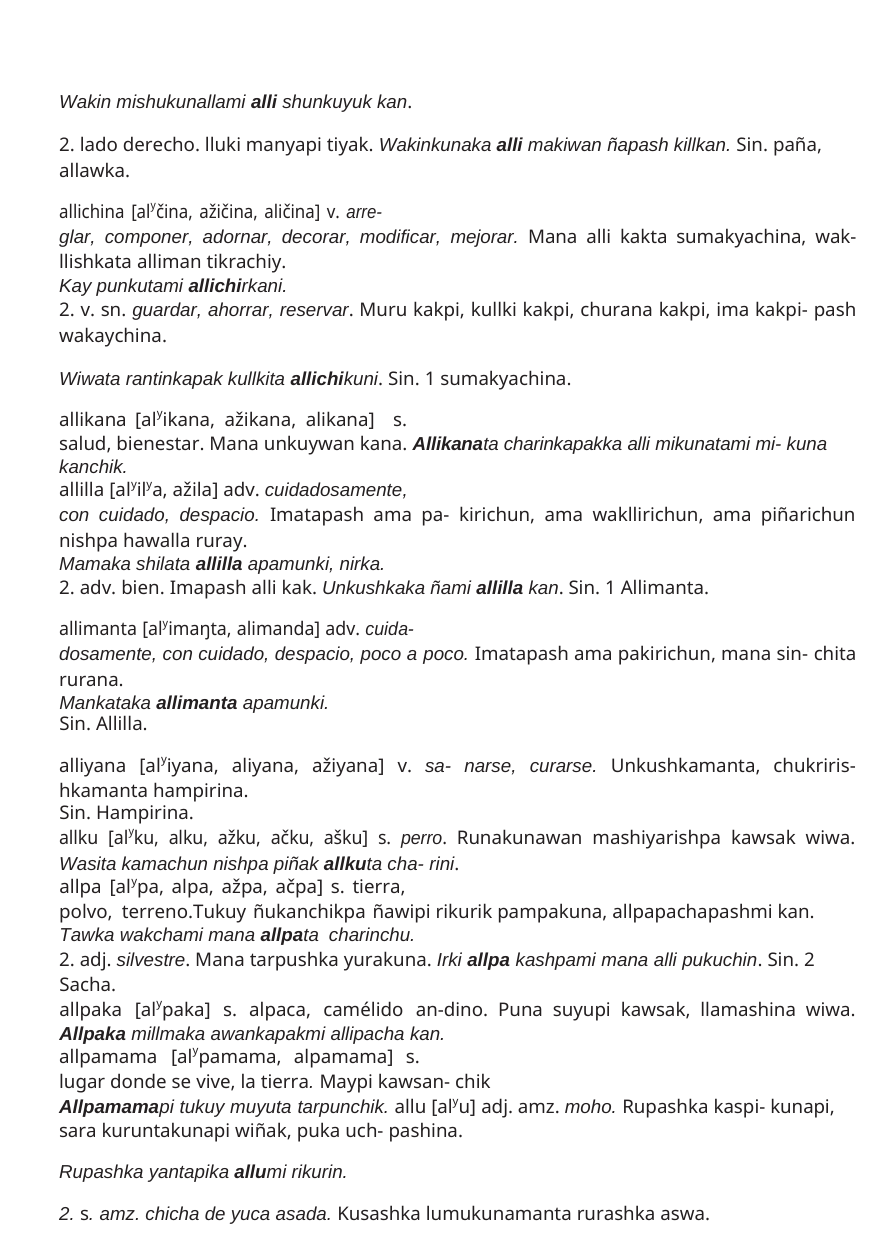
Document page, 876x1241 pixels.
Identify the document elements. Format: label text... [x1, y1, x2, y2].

text 2. lado derecho. lluki manyapi tiyak. Wakinkunaka alli makiwan ñapash killkan. Sin. paña, allawka. [59, 132, 842, 183]
text allpaka [alypaka] s. alpaca, camélido an-dino. Puna suyupi kawsak, llamashina wiwa. Allpaka millmaka awankapakmi allipacha kan. [59, 997, 856, 1045]
text allimanta [alyimaŋta, alimanda] adv. cuida- [59, 617, 856, 640]
text Sin. Allilla. [59, 714, 856, 734]
text allpa [alypa, alpa, ažpa, ačpa] s. tierra, [59, 875, 856, 898]
text glar, componer, adornar, decorar, modificar, mejorar. Mana alli kakta sumakyachina, wak- llishkata alliman tikrachiy. [59, 223, 856, 274]
text lugar donde se vive, la tierra. Maypi kawsan- chik [59, 1068, 856, 1093]
text allilla [alyilya, ažila] adv. cuidadosamente, [59, 478, 856, 501]
text dosamente, con cuidado, despacio, poco a poco. Imatapash ama pakirichun, mana sin- chita rurana. [59, 640, 856, 692]
text Allpamamapi tukuy muyuta tarpunchik. allu [alyu] adj. amz. moho. Rupashka kaspi- kunapi, sara kuruntakunapi wiñak, puka uch- pashina. [59, 1094, 840, 1143]
text polvo, terreno.Tukuy ñukanchikpa ñawipi rikurik pampakuna, allpapachapashmi kan. Tawka wakchami mana allpata charinchu. [59, 898, 857, 946]
text Kay punkutami allichirkani. [59, 274, 856, 296]
text Wakin mishukunallami alli shunkuyuk kan. [59, 88, 856, 114]
text salud, bienestar. Mana unkuywan kana. Allikanata charinkapakka alli mikunatami mi- kuna kanchik. [59, 431, 857, 478]
text allikana [alyikana, ažikana, alikana] s. [59, 407, 856, 431]
text 2. s. amz. chicha de yuca asada. Kusashka lumukunamanta rurashka aswa. [59, 1200, 856, 1226]
text Wiwata rantinkapak kullkita allichikuni. Sin. 1 sumakyachina. [59, 365, 816, 391]
text Mamaka shilata allilla apamunki, nirka. [59, 553, 856, 574]
text Rupashka yantapika allumi rikurin. [59, 1161, 856, 1182]
text allpamama [alypamama, alpamama] s. [59, 1045, 856, 1068]
text Sin. Hampirina. [59, 803, 856, 823]
text allichina [alyčina, ažičina, aličina] v. arre- [59, 200, 856, 223]
text allku [alyku, alku, ažku, ačku, ašku] s. perro. Runakunawan mashiyarishpa kawsak wiwa. Wasita kamachun nishpa piñak allkuta cha- rini. [59, 823, 856, 875]
text Mankataka allimanta apamunki. [59, 692, 856, 713]
text alliyana [alyiyana, aliyana, ažiyana] v. sa- narse, curarse. Unkushkamanta, chukriris- hkamanta hampirina. [59, 751, 856, 803]
text 2. adv. bien. Imapash alli kak. Unkushkaka ñami allilla kan. Sin. 1 Allimanta. [59, 575, 736, 600]
text 2. adj. silvestre. Mana tarpushka yurakuna. Irki allpa kashpami mana alli pukuchin. Sin. 2 Sacha. [59, 946, 848, 997]
text 2. v. sn. guardar, ahorrar, reservar. Muru kakpi, kullki kakpi, churana kakpi, ima kakpi- pash wakaychina. [59, 297, 856, 348]
text con cuidado, despacio. Imatapash ama pa- kirichun, ama wakllirichun, ama piñarichun nishpa hawalla ruray. [59, 501, 856, 553]
